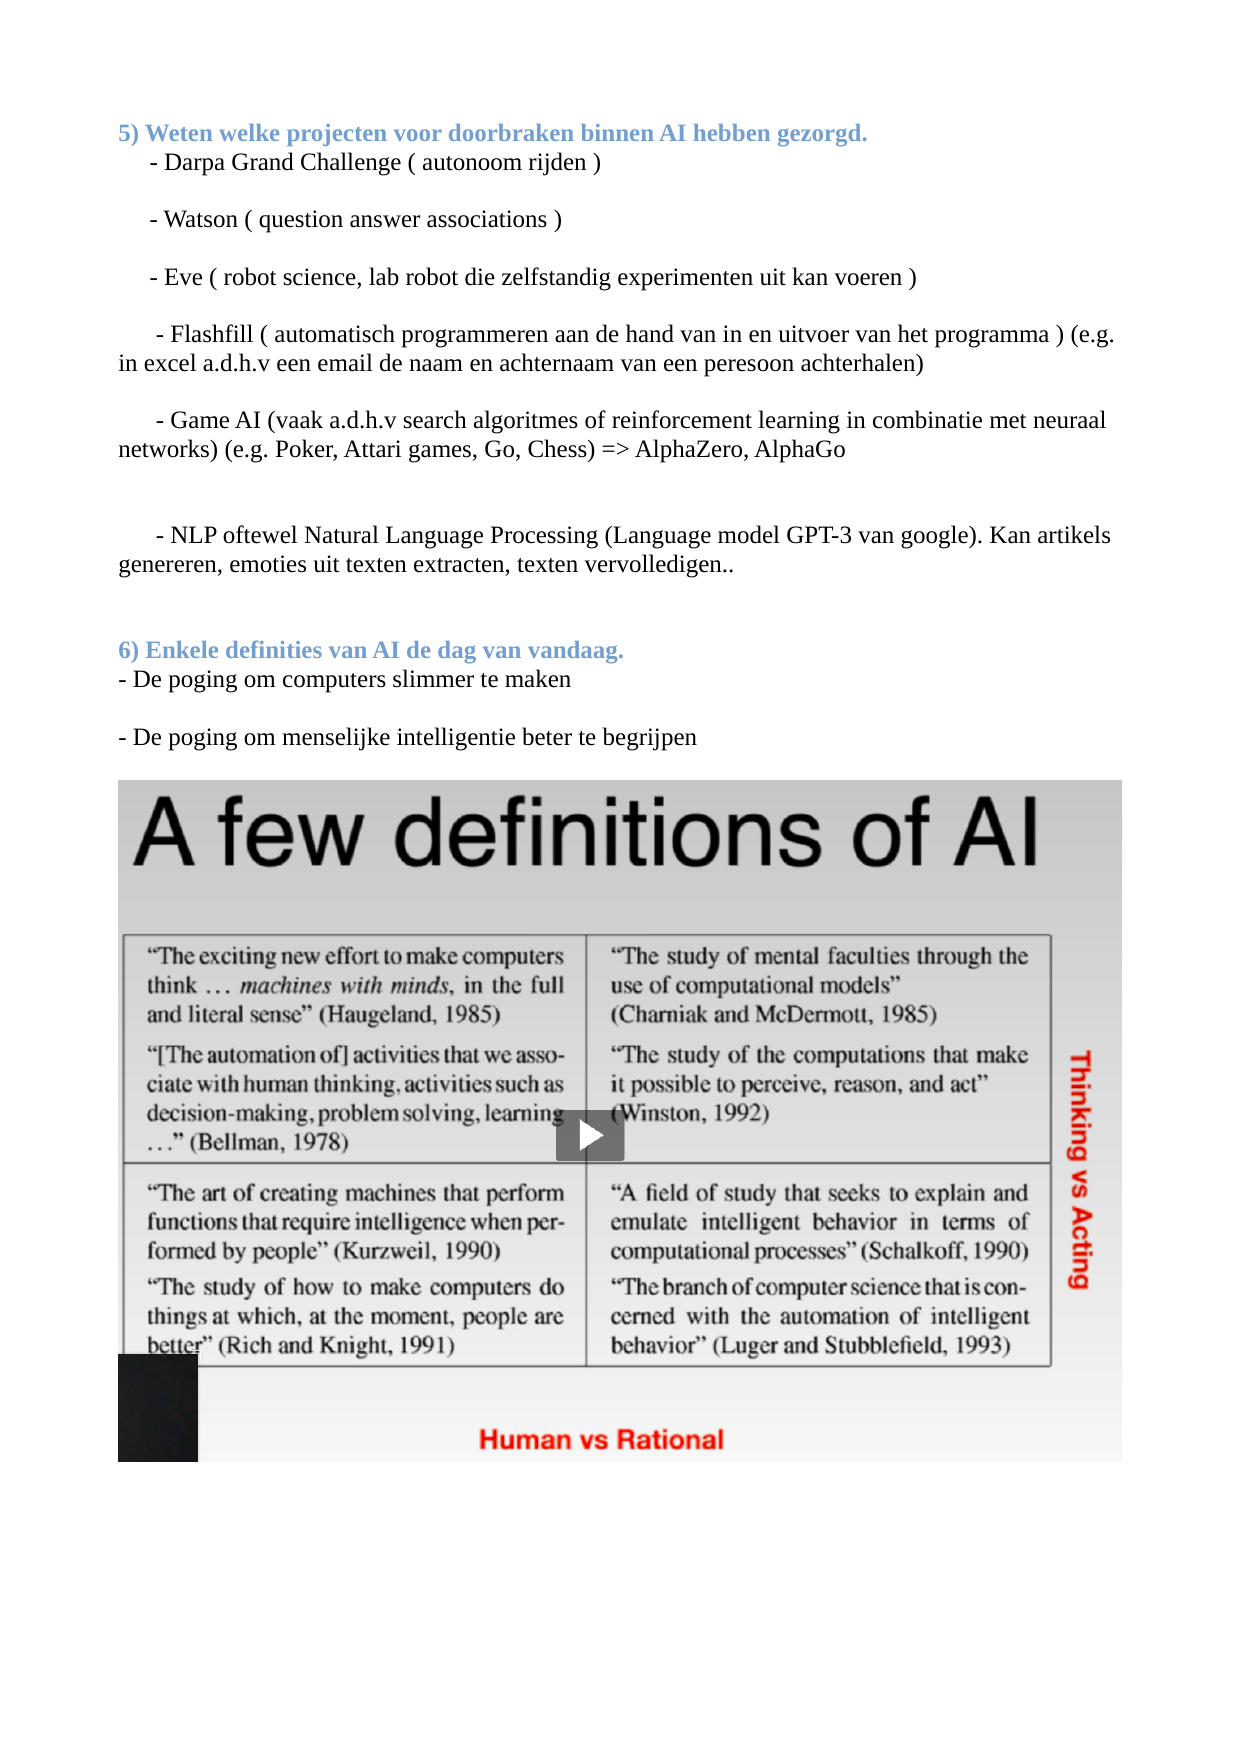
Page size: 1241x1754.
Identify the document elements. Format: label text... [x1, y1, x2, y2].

text - Game AI (vaak a.d.h.v search algoritmes of reinforcement learning in combinatie met neuraal networks) (e.g. Poker, Attari games, Go, Chess) => AlphaZero, AlphaGo [118, 406, 1122, 463]
text - Watson ( question answer associations ) [118, 204, 1122, 233]
text - Darpa Grand Challenge ( autonoom rijden ) [118, 147, 1122, 176]
text - Eve ( robot science, lab robot die zelfstandig experimenten uit kan voeren ) [118, 262, 1122, 291]
text 6) Enkele definities van AI de dag van vandaag. [118, 636, 1122, 664]
picture [118, 780, 1123, 1462]
text - De poging om menselijke intelligentie beter te begrijpen [118, 722, 1122, 751]
text 5) Weten welke projecten voor doorbraken binnen AI hebben gezorgd. [118, 118, 1122, 147]
text - NLP oftewel Natural Language Processing (Language model GPT-3 van google). Kan artikels genereren, emoties uit texten extracten, texten vervolledigen.. [118, 521, 1122, 578]
text - De poging om computers slimmer te maken [118, 664, 1122, 693]
text - Flashfill ( automatisch programmeren aan de hand van in en uitvoer van het programma ) (e.g. in excel a.d.h.v een email de naam en achternaam van een peresoon achterhalen) [118, 319, 1122, 377]
